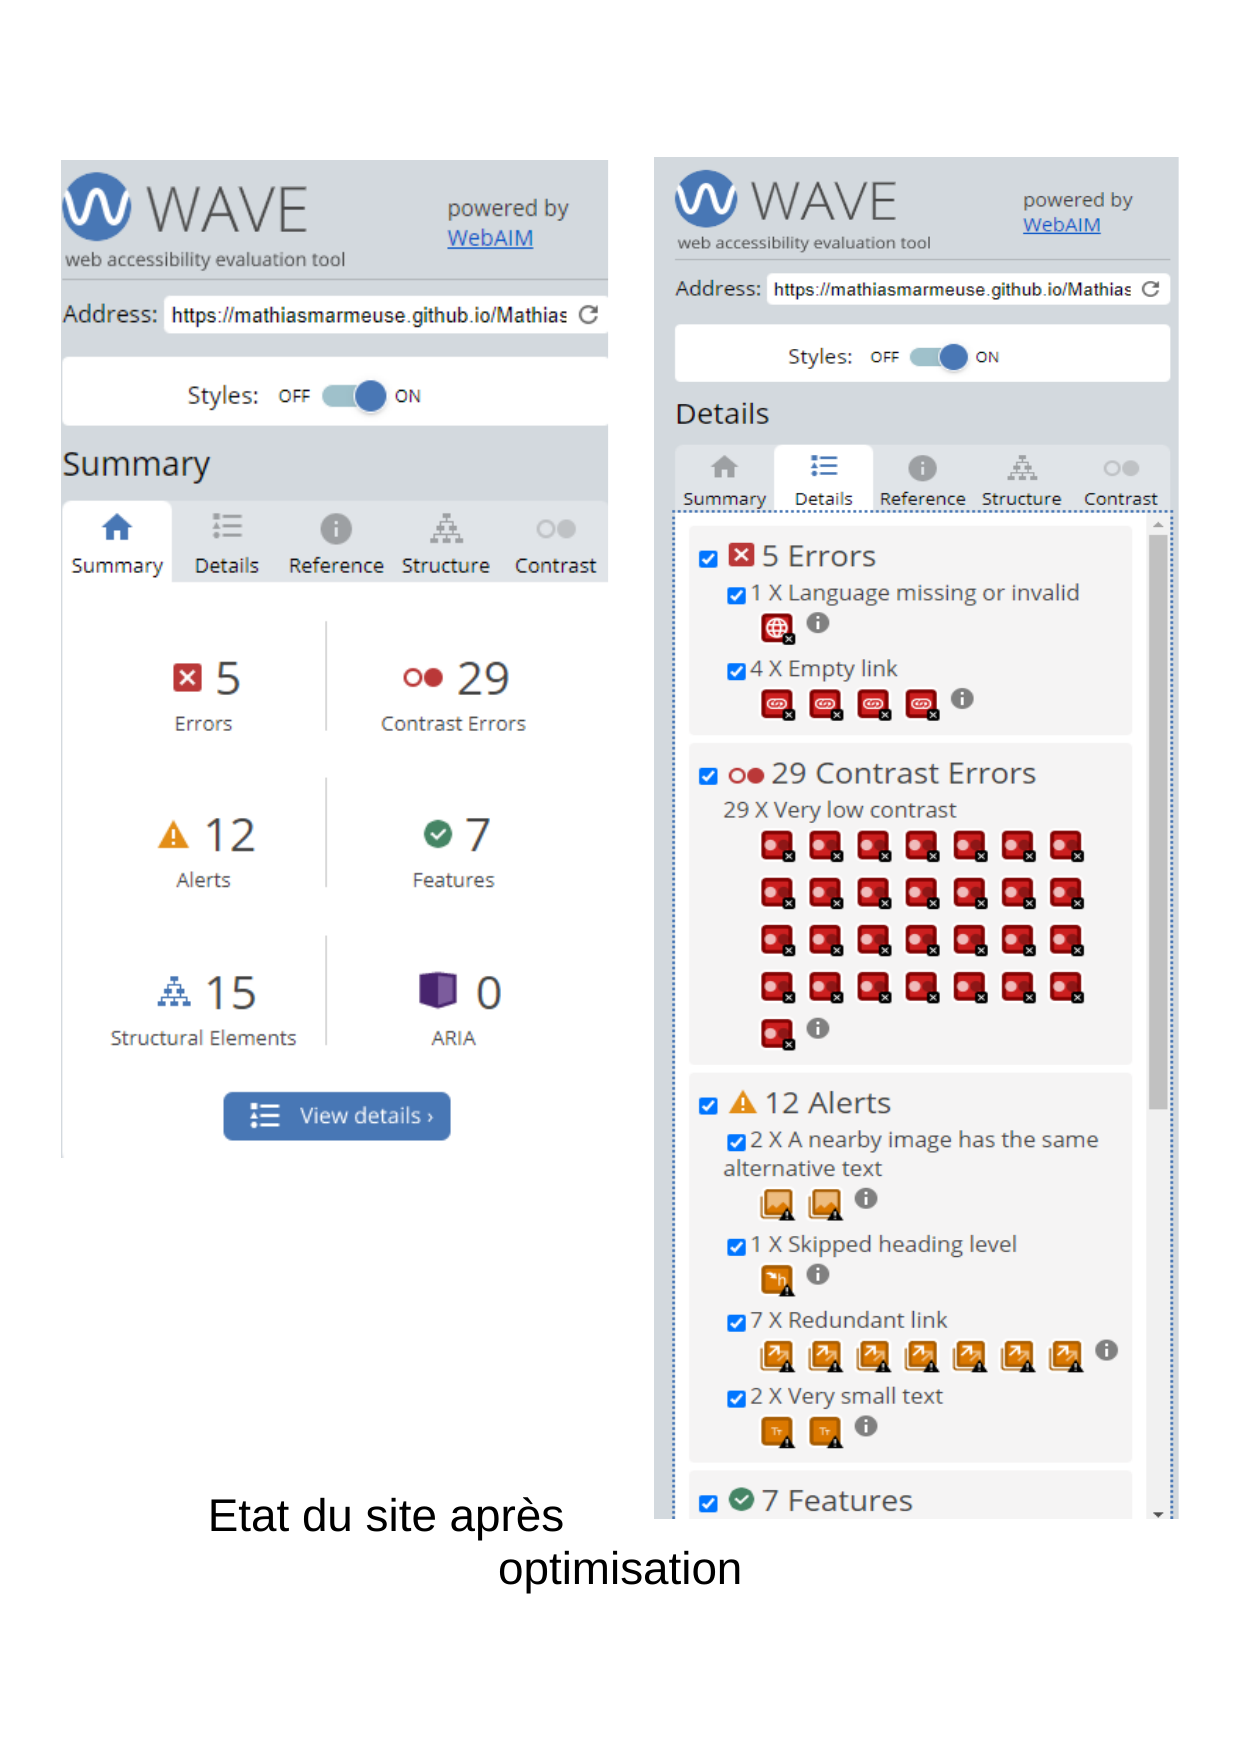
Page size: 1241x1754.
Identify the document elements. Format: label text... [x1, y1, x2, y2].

picture [61, 160, 609, 1158]
text Etat du site après optimisation [118, 1488, 1122, 1594]
picture [654, 157, 1179, 1519]
